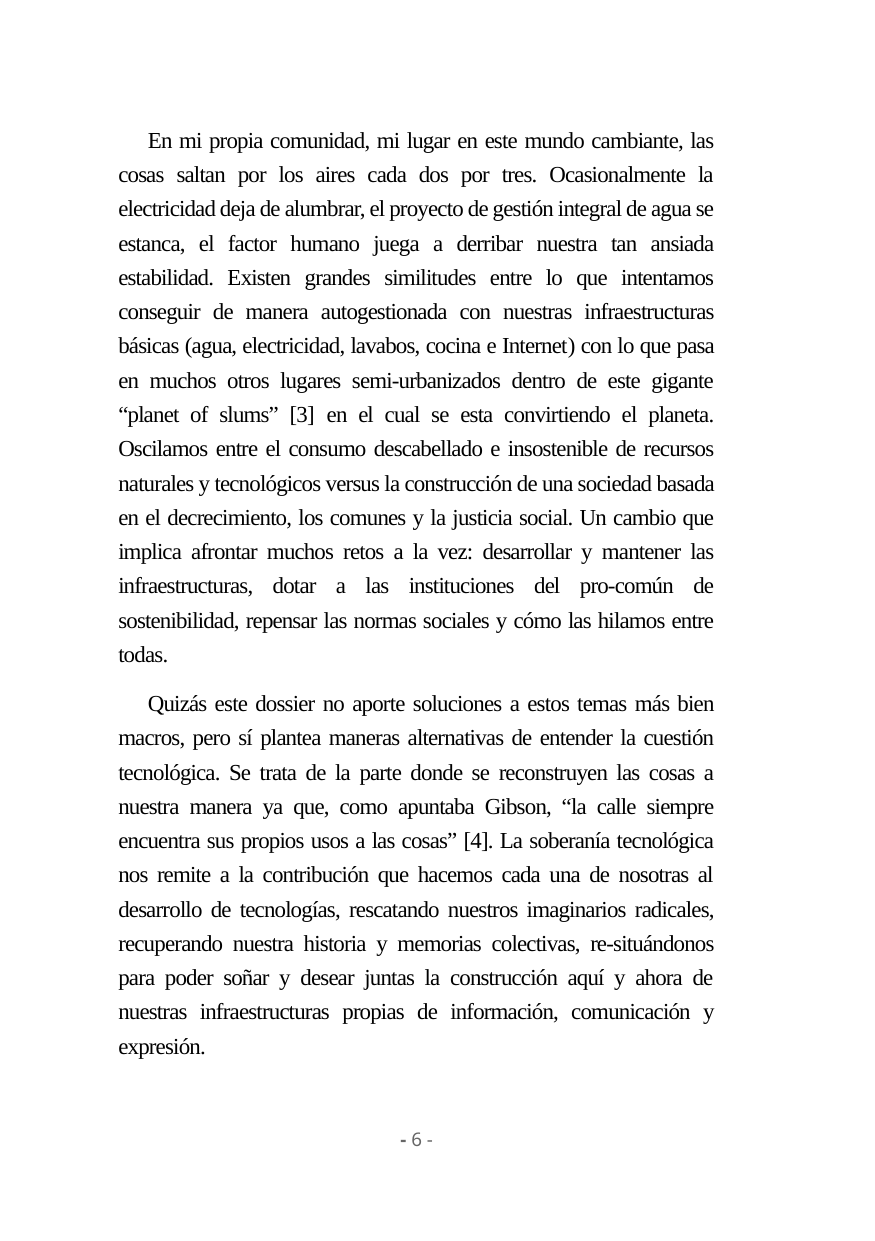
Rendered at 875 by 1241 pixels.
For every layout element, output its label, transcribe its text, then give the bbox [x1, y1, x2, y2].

text En mi propia comunidad, mi lugar en este mundo cambiante, las cosas saltan por los aires cada dos por tres. Ocasionalmente la electricidad deja de alumbrar, el proyecto de gestión integral de agua se estanca, el factor humano juega a derribar nuestra tan ansiada estabilidad. Existen grandes similitudes entre lo que intentamos conseguir de manera autogestionada con nuestras infraestructuras básicas (agua, electricidad, lavabos, cocina e Internet) con lo que pasa en muchos otros lugares semi-urbanizados dentro de este gigante “planet of slums” [3] en el cual se esta convirtiendo el planeta. Oscilamos entre el consumo descabellado e insostenible de recursos naturales y tecnológicos versus la construcción de una sociedad basada en el decrecimiento, los comunes y la justicia social. Un cambio que implica afrontar muchos retos a la vez: desarrollar y mantener las infraestructuras, dotar a las instituciones del pro-común de sostenibilidad, repensar las normas sociales y cómo las hilamos entre todas. [118, 121, 714, 669]
text Quizás este dossier no aporte soluciones a estos temas más bien macros, pero sí plantea maneras alternativas de entender la cuestión tecnológica. Se trata de la parte donde se reconstruyen las cosas a nuestra manera ya que, como apuntaba Gibson, “la calle siempre encuentra sus propios usos a las cosas” [4]. La soberanía tecnológica nos remite a la contribución que hacemos cada una de nosotras al desarrollo de tecnologías, rescatando nuestros imaginarios radicales, recuperando nuestra historia y memorias colectivas, re-situándonos para poder soñar y desear juntas la construcción aquí y ahora de nuestras infraestructuras propias de información, comunicación y expresión. [118, 684, 714, 1061]
